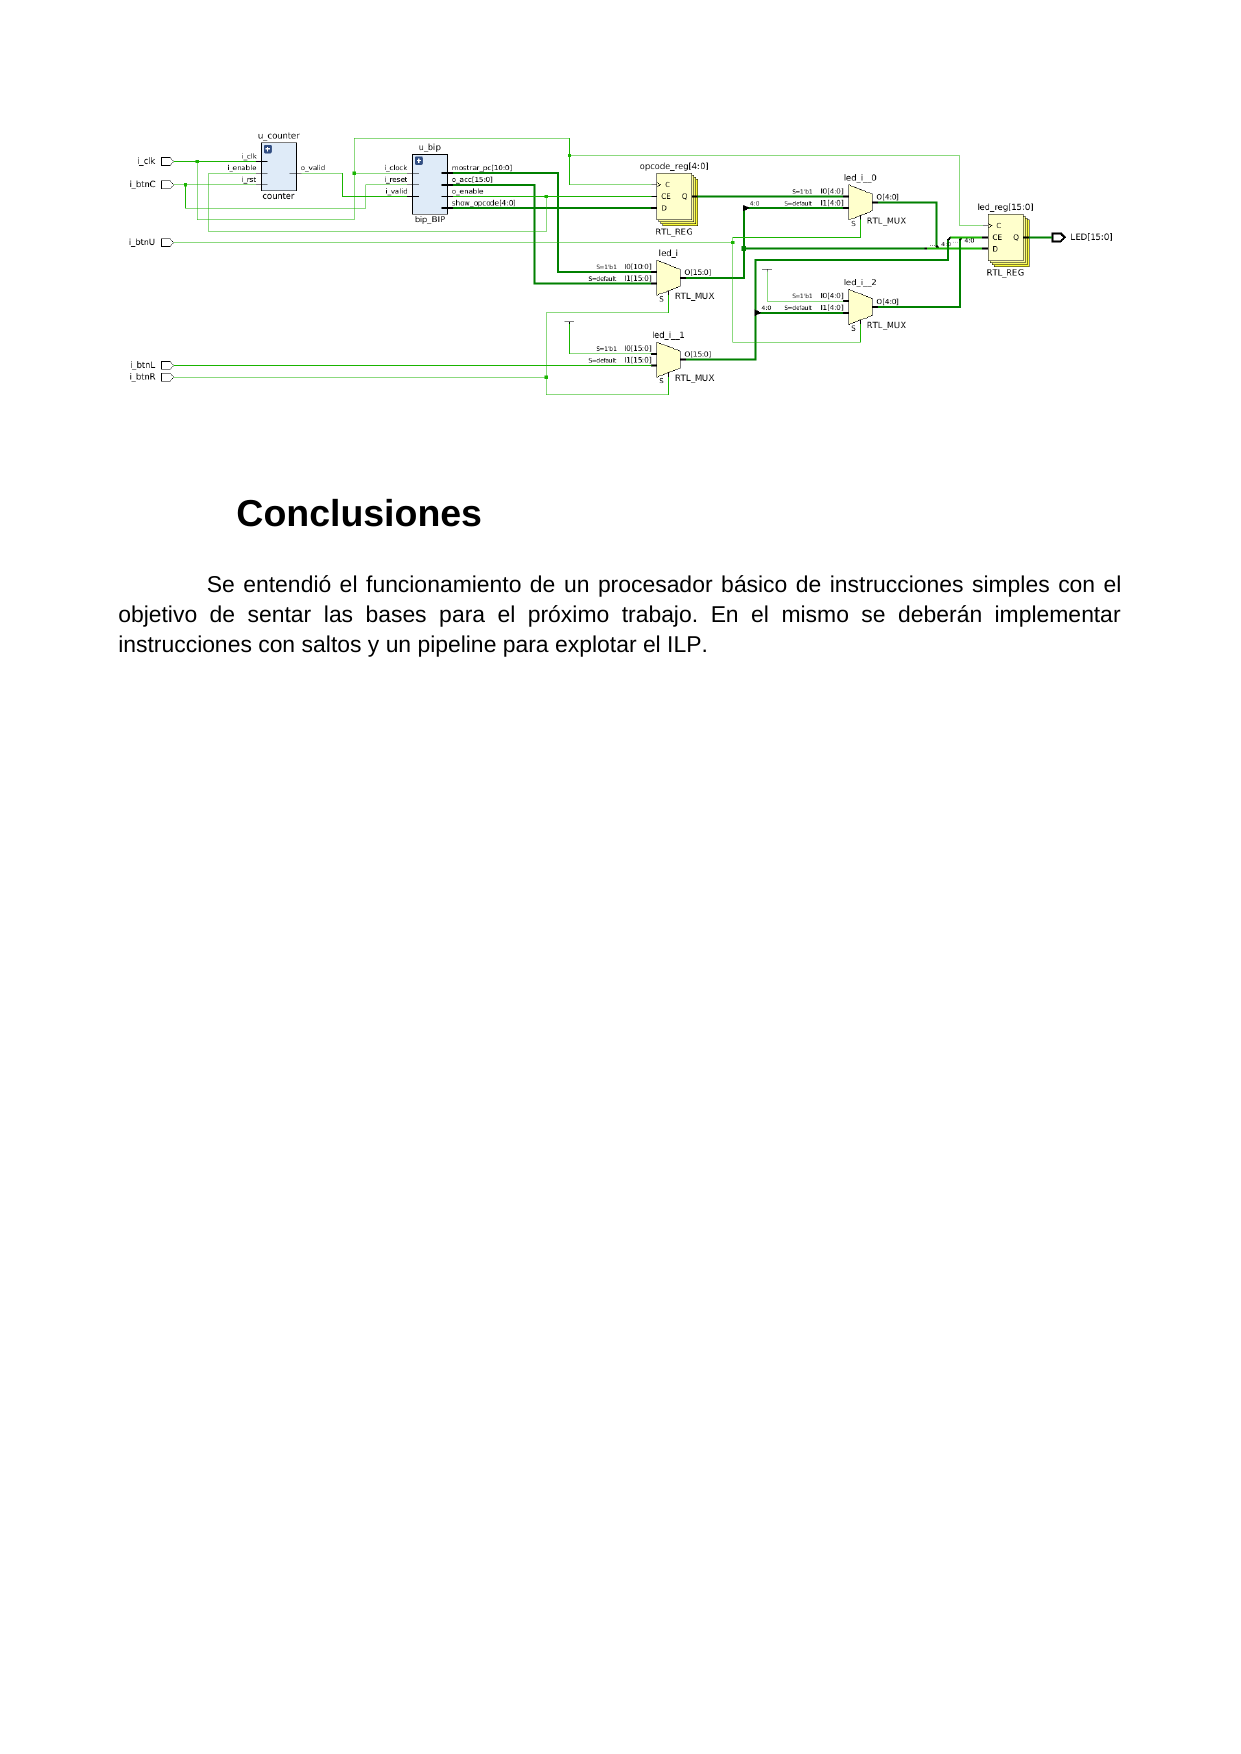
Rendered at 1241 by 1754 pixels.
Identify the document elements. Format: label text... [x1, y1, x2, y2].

text Se entendió el funcionamiento de un procesador básico de instrucciones simples con el objetivo de sentar las bases para el próximo trabajo. En el mismo se deberán implementar instrucciones con saltos y un pipeline para explotar el ILP. [118, 571, 1122, 657]
text Conclusiones [118, 492, 1122, 535]
picture [125, 118, 1116, 407]
